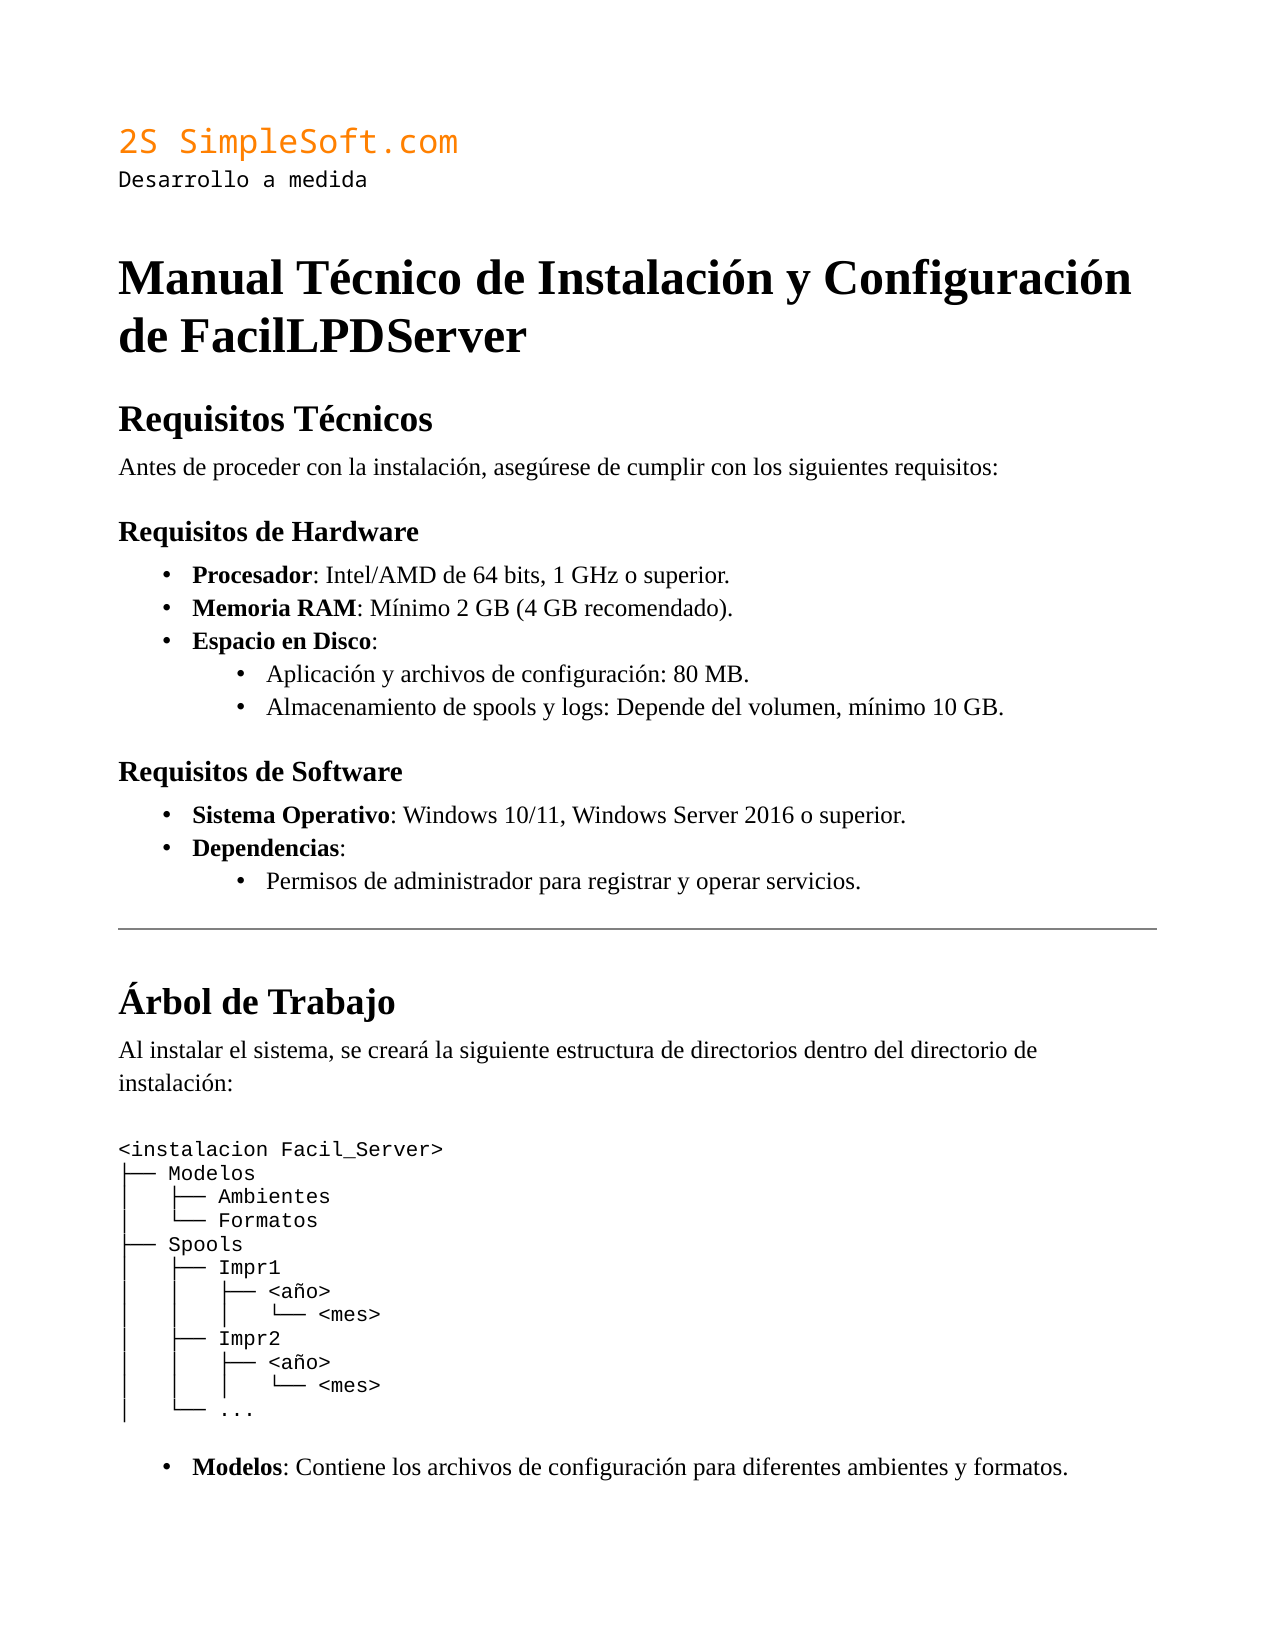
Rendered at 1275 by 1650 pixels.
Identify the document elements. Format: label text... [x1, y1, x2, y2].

subtitle Árbol de Trabajo [118, 979, 1157, 1022]
text Antes de proceder con la instalación, asegúrese de cumplir con los siguientes requisitos: [118, 452, 1157, 481]
text │ ├── Impr2 [118, 1328, 1157, 1352]
list Procesador: Intel/AMD de 64 bits, 1 GHz o superior. [162, 560, 1157, 589]
list Aplicación y archivos de configuración: 80 MB. [236, 659, 1157, 688]
list Almacenamiento de spools y logs: Depende del volumen, mínimo 10 GB. [236, 692, 1157, 721]
subtitle Requisitos de Hardware [118, 514, 1157, 547]
subtitle Manual Técnico de Instalación y Configuración de FacilLPDServer [118, 248, 1157, 363]
text ├── Modelos [125, 1163, 1157, 1186]
text │ │ ├── <año> [125, 1281, 174, 1304]
text │ │ ├── <año> [225, 1352, 1157, 1375]
list Modelos: Contiene los archivos de configuración para diferentes ambientes y formatos. [162, 1452, 1157, 1481]
text │ └── ... [118, 1399, 1157, 1423]
text │ ├── Impr1 [118, 1257, 1157, 1281]
list Sistema Operativo: Windows 10/11, Windows Server 2016 o superior. [162, 800, 1157, 829]
text │ │ ├── <año> [125, 1352, 174, 1375]
text │ │ │ └── <mes> [118, 1304, 1157, 1328]
text │ │ ├── <año> [175, 1281, 224, 1304]
text │ │ │ └── <mes> [118, 1375, 1157, 1399]
text <instalacion Facil_Server> [118, 1139, 1157, 1163]
text │ ├── Ambientes [118, 1186, 1157, 1210]
list Permisos de administrador para registrar y operar servicios. [236, 866, 1157, 895]
list Dependencias: [162, 833, 1157, 862]
text │ │ ├── <año> [175, 1352, 224, 1375]
text │ └── Formatos [125, 1210, 1157, 1233]
list Espacio en Disco: [162, 626, 1157, 655]
text │ │ ├── <año> [225, 1281, 1157, 1304]
subtitle Requisitos Técnicos [118, 396, 1157, 439]
text ├── Spools [118, 1233, 1157, 1257]
list Memoria RAM: Mínimo 2 GB (4 GB recomendado). [162, 593, 1157, 622]
subtitle Requisitos de Software [118, 754, 1157, 788]
text Al instalar el sistema, se creará la siguiente estructura de directorios dentro del directorio de instalación: [118, 1035, 1157, 1096]
